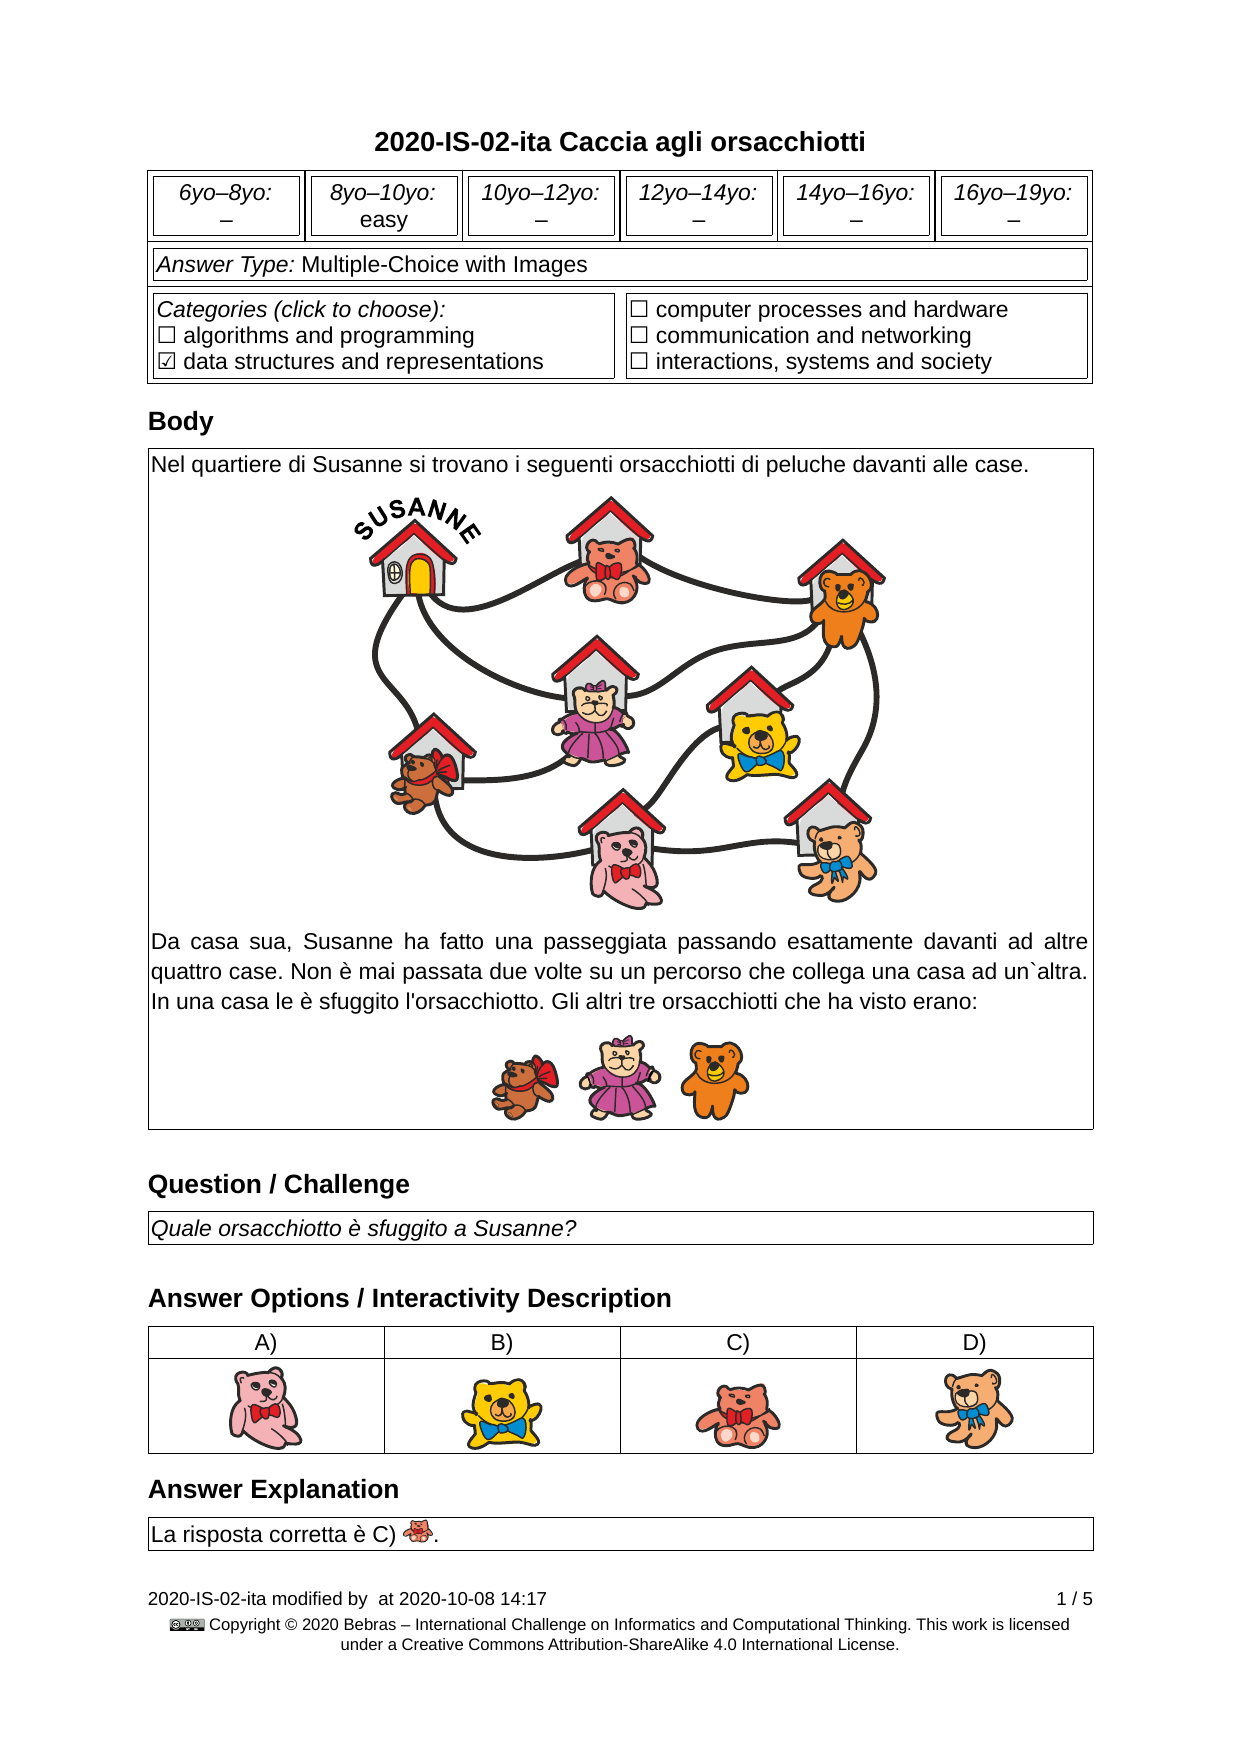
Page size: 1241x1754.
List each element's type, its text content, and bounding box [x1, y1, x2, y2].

table_header C) [621, 1327, 856, 1358]
table_cell [149, 1359, 384, 1453]
table_header 10yo–12yo: – [463, 171, 619, 241]
text La risposta corretta è C) . [149, 1518, 1093, 1550]
table_cell [621, 1359, 856, 1453]
table_header 12yo–14yo: – [621, 171, 777, 241]
text Da casa sua, Susanne ha fatto una passeggiata passando esattamente davanti ad altre quattro case. Non è mai passata due volte su un percorso che collega una casa ad un`altra. In una casa le è sfuggito l'orsacchiotto. Gli altri tre orsacchiotti che ha visto erano: [149, 925, 1093, 1014]
table_cell [385, 1359, 620, 1453]
subtitle Body [148, 405, 1093, 436]
table_cell Categories (click to choose): ☐ algorithms and programming ☑ data structures and representations [148, 287, 620, 383]
table_cell Answer Type: Multiple-Choice with Images [148, 242, 1092, 286]
subtitle Answer Options / Interactivity Description [148, 1283, 1093, 1313]
table_header 6yo–8yo: – [148, 171, 304, 241]
table_header D) [857, 1327, 1093, 1358]
table_header 16yo–19yo: – [936, 171, 1092, 241]
table_header B) [385, 1327, 620, 1358]
table_header 14yo–16yo: – [778, 171, 934, 241]
table_cell [857, 1359, 1093, 1453]
table_header A) [149, 1327, 384, 1358]
subtitle 2020-IS-02-ita Caccia agli orsacchiotti [148, 125, 1093, 157]
table_header 8yo–10yo: easy [306, 171, 462, 241]
text Quale orsacchiotto è sfuggito a Susanne? [149, 1212, 1093, 1244]
table_cell ☐ computer processes and hardware ☐ communication and networking ☐ interactions, systems and society [620, 287, 1092, 383]
text Nel quartiere di Susanne si trovano i seguenti orsacchiotti di peluche davanti alle case. [149, 449, 1093, 477]
subtitle Question / Challenge [148, 1169, 1093, 1199]
subtitle Answer Explanation [148, 1474, 1093, 1504]
